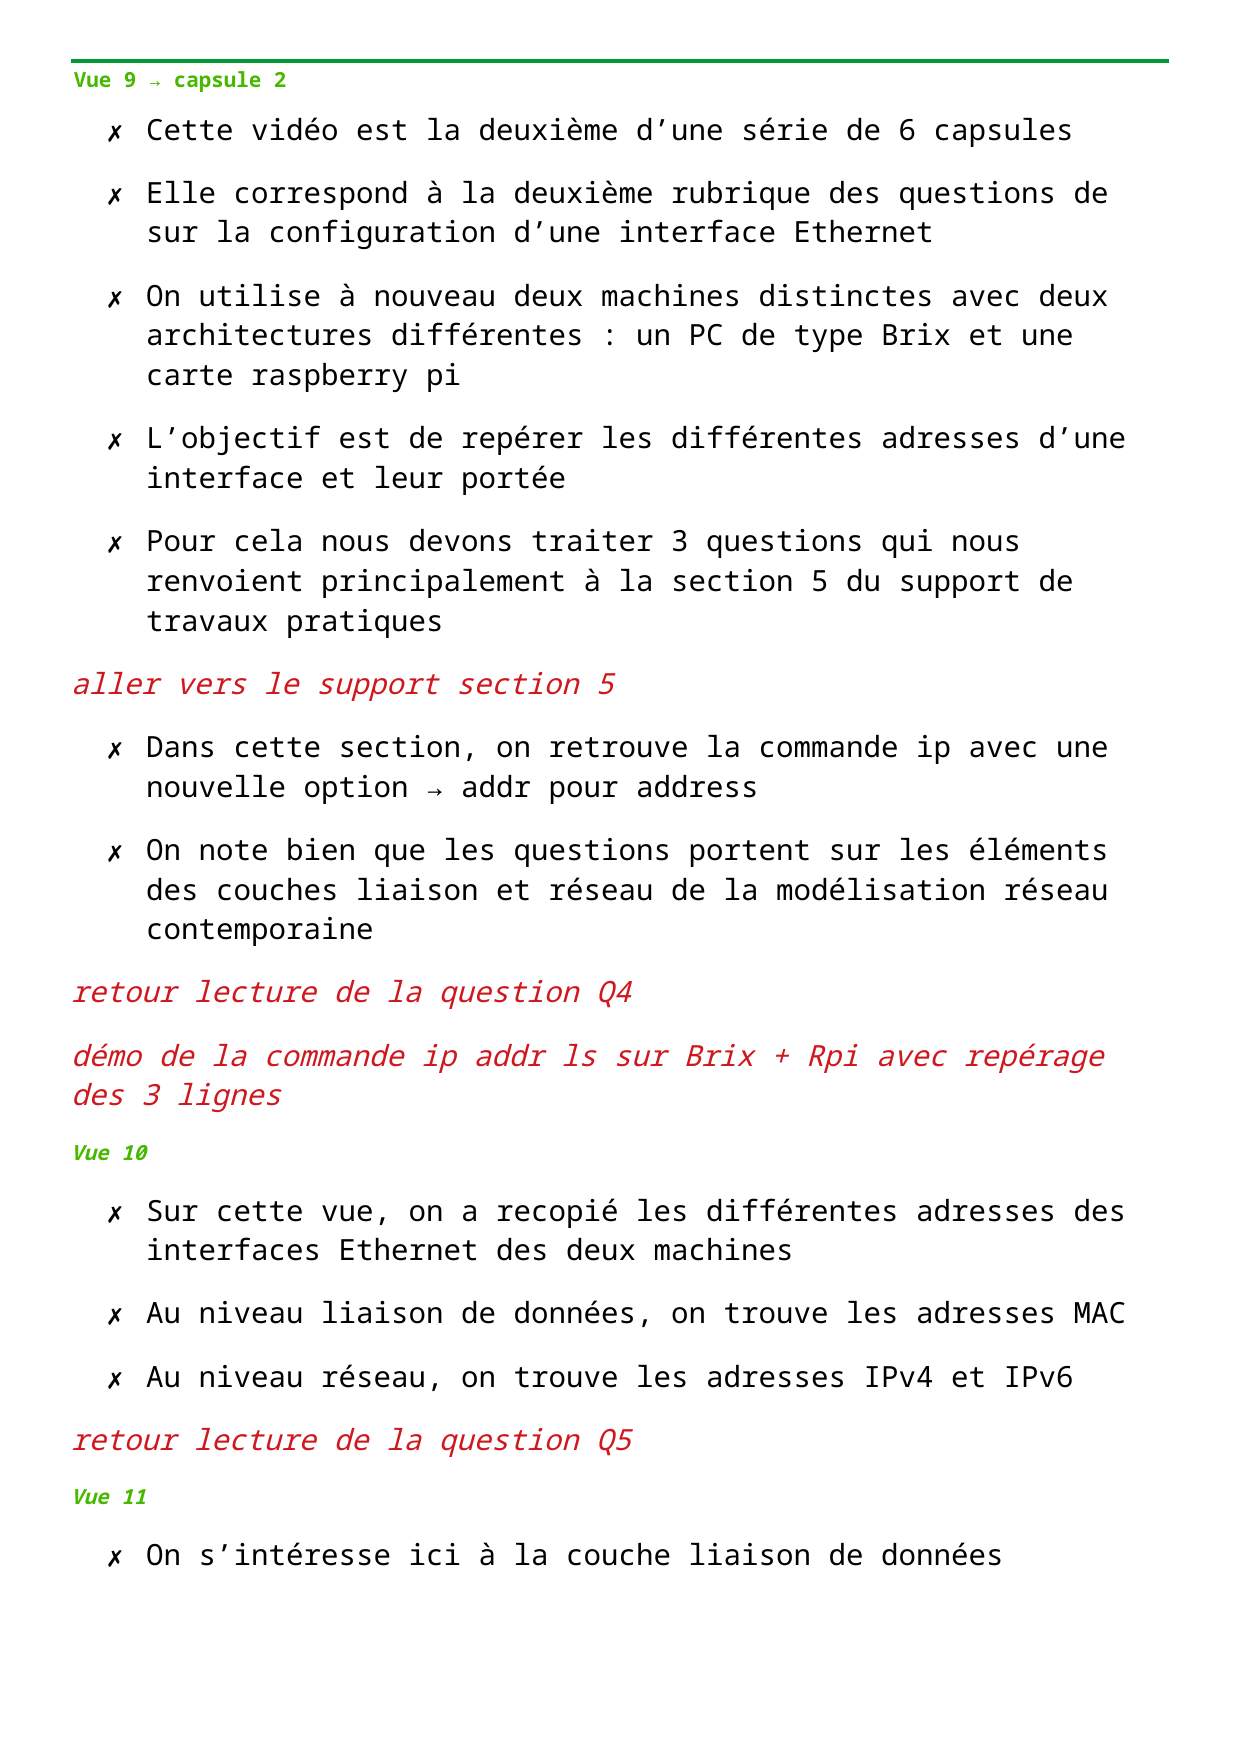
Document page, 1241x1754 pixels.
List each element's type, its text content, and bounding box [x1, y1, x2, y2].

text démo de la commande ip addr ls sur Brix + Rpi avec repérage des 3 lignes [71, 1035, 1169, 1114]
list Elle correspond à la deuxième rubrique des questions de sur la configuration d’une interface Ethernet [108, 172, 1169, 251]
list Pour cela nous devons traiter 3 questions qui nous renvoient principalement à la section 5 du support de travaux pratiques [108, 520, 1169, 639]
text Vue 11 [71, 1482, 1169, 1511]
list Cette vidéo est la deuxième d’une série de 6 capsules [108, 109, 1169, 148]
text aller vers le support section 5 [71, 663, 1169, 703]
list Au niveau liaison de données, on trouve les adresses MAC [108, 1293, 1169, 1332]
text retour lecture de la question Q5 [71, 1419, 1169, 1459]
list On note bien que les questions portent sur les éléments des couches liaison et réseau de la modélisation réseau contemporaine [108, 829, 1169, 948]
list L’objectif est de repérer les différentes adresses d’une interface et leur portée [108, 417, 1169, 497]
text Vue 10 [71, 1138, 1169, 1166]
list Sur cette vue, on a recopié les différentes adresses des interfaces Ethernet des deux machines [108, 1190, 1169, 1269]
list On s’intéresse ici à la couche liaison de données [108, 1534, 1169, 1574]
list Dans cette section, on retrouve la commande ip avec une nouvelle option → addr pour address [108, 726, 1169, 806]
list On utilise à nouveau deux machines distinctes avec deux architectures différentes : un PC de type Brix et une carte raspberry pi [108, 275, 1169, 394]
text Vue 9 → capsule 2 [71, 63, 1169, 97]
list Au niveau réseau, on trouve les adresses IPv4 et IPv6 [108, 1356, 1169, 1396]
text retour lecture de la question Q4 [71, 972, 1169, 1011]
